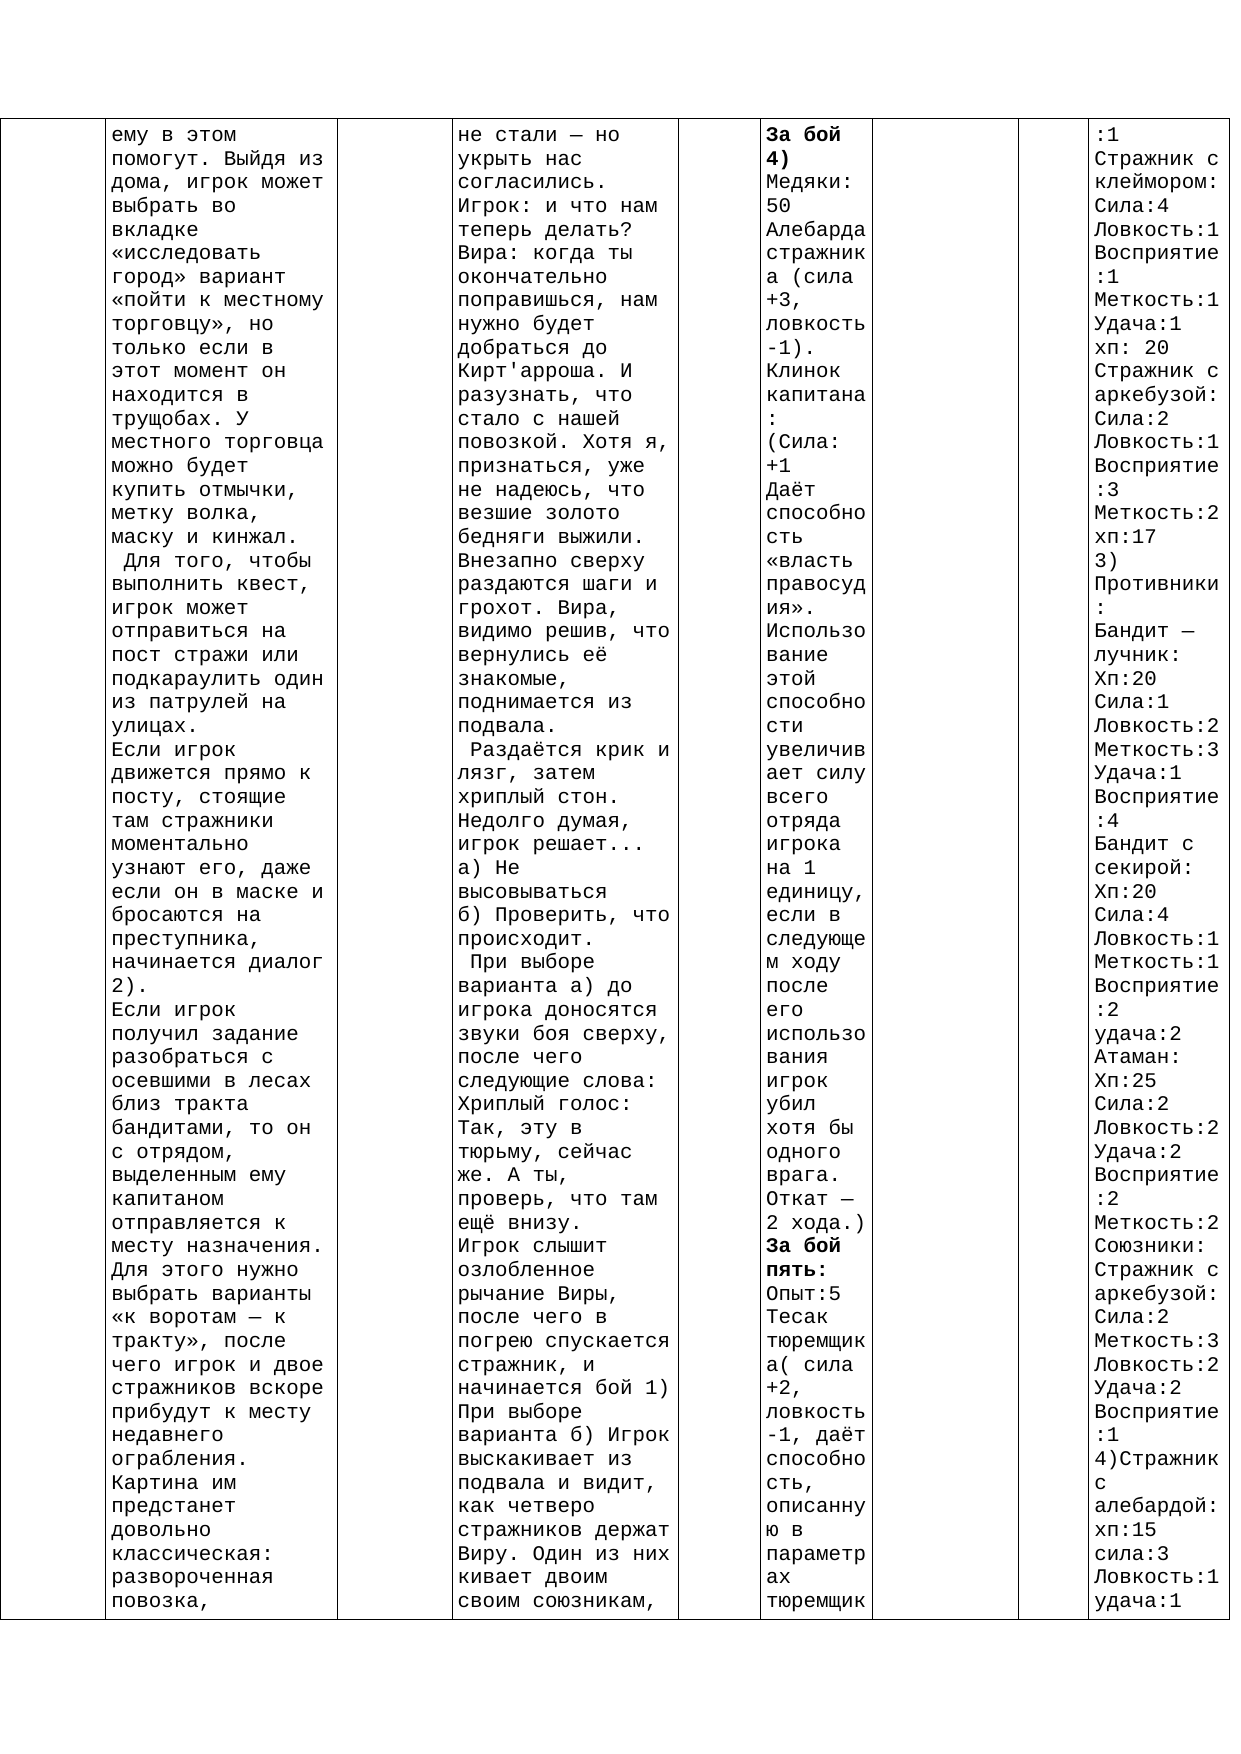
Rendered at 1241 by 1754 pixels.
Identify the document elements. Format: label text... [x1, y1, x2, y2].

table_cell не стали — но укрыть нас согласились. Игрок: и что нам теперь делать? Вира: когда ты окончательно поправишься, нам нужно будет добраться до Кирт'арроша. И разузнать, что стало с нашей повозкой. Хотя я, признаться, уже не надеюсь, что везшие золото бедняги выжили. Внезапно сверху раздаются шаги и грохот. Вира, видимо решив, что вернулись её знакомые, поднимается из подвала. Раздаётся крик и лязг, затем хриплый стон. Недолго думая, игрок решает... а) Не высовываться б) Проверить, что происходит. При выборе варианта а) до игрока доносятся звуки боя сверху, после чего следующие слова: Хриплый голос: Так, эту в тюрьму, сейчас же. А ты, проверь, что там ещё внизу. Игрок слышит озлобленное рычание Виры, после чего в погрею спускается стражник, и начинается бой 1) При выборе варианта б) Игрок выскакивает из подвала и видит, как четверо стражников держат Виру. Один из них кивает двоим своим союзникам, [453, 119, 678, 1619]
table_cell [1019, 119, 1088, 1619]
table_cell [679, 119, 760, 1619]
table_cell За бой 4) Медяки: 50 Алебарда стражника (сила +3, ловкость -1). Клинок капитана: (Сила: +1 Даёт способность «власть правосудия». Использование этой способности увеличивает силу всего отряда игрока на 1 единицу, если в следующем ходу после его использования игрок убил хотя бы одного врага. Откат — 2 хода.) За бой пять: Опыт:5 Тесак тюремщика( сила +2, ловкость -1, даёт способность, описанную в параметрах тюремщик [761, 119, 872, 1619]
table_cell [338, 119, 452, 1619]
table_cell ему в этом помогут. Выйдя из дома, игрок может выбрать во вкладке «исследовать город» вариант «пойти к местному торговцу», но только если в этот момент он находится в трущобах. У местного торговца можно будет купить отмычки, метку волка, маску и кинжал. Для того, чтобы выполнить квест, игрок может отправиться на пост стражи или подкараулить один из патрулей на улицах. Если игрок движется прямо к посту, стоящие там стражники моментально узнают его, даже если он в маске и бросаются на преступника, начинается диалог 2). Если игрок получил задание разобраться с осевшими в лесах близ тракта бандитами, то он с отрядом, выделенным ему капитаном отправляется к месту назначения. Для этого нужно выбрать варианты «к воротам — к тракту», после чего игрок и двое стражников вскоре прибудут к месту недавнего ограбления. Картина им предстанет довольно классическая: развороченная повозка, [106, 119, 337, 1619]
table_cell [873, 119, 1018, 1619]
table_cell :1 Стражник с клеймором: Сила:4 Ловкость:1 Восприятие:1 Меткость:1 Удача:1 хп: 20 Стражник с аркебузой: Сила:2 Ловкость:1 Восприятие:3 Меткость:2 хп:17 3) Противники: Бандит — лучник: Хп:20 Сила:1 Ловкость:2 Меткость:3 Удача:1 Восприятие:4 Бандит с секирой: Хп:20 Сила:4 Ловкость:1 Меткость:1 Восприятие:2 удача:2 Атаман: Хп:25 Сила:2 Ловкость:2 Удача:2 Восприятие:2 Меткость:2 Союзники: Стражник с аркебузой: Сила:2 Меткость:3 Ловкость:2 Удача:2 Восприятие:1 4)Стражник с алебардой: хп:15 сила:3 Ловкость:1 удача:1 [1089, 119, 1229, 1619]
table_cell [1, 119, 105, 1619]
